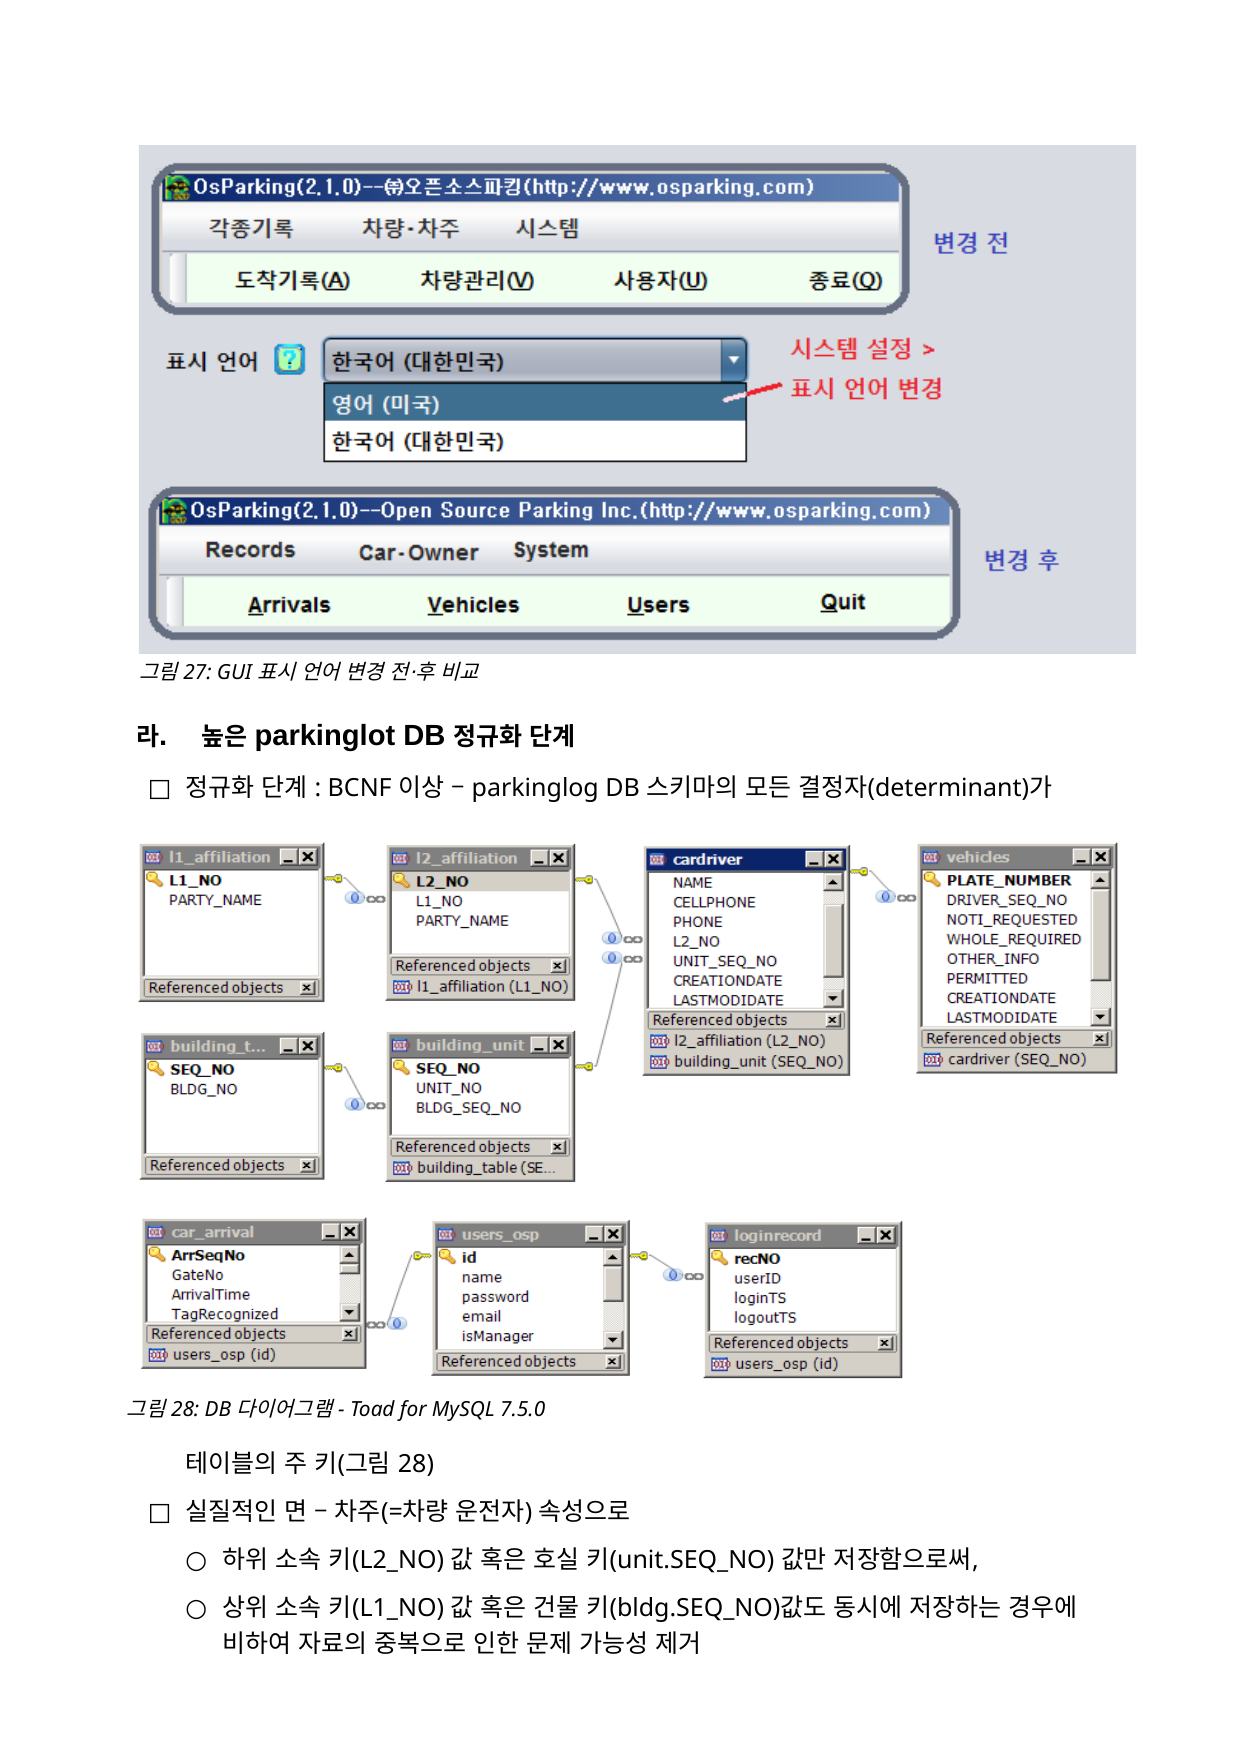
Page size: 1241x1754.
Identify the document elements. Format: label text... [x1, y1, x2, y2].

list 상위 소속 키(L1_NO) 값 혹은 건물 키(bldg.SEQ_NO)값도 동시에 저장하는 경우에 비하여 자료의 중복으로 인한 문제 가능성 제거 [185, 1587, 1134, 1660]
text 그림 27: GUI 표시 언어 변경 전⋅후 비교 [139, 654, 1136, 686]
picture [126, 829, 1134, 1392]
list 실질적인 면 – 차주(=차량 운전자) 속성으로 [148, 1491, 1134, 1527]
subtitle 높은 parkinglot DB 정규화 단계 [136, 109, 1134, 753]
list 정규화 단계 : BCNF 이상 – parkinglog DB 스키마의 모든 결정자(determinant)가 테이블의 주 키(그림 28) [148, 1392, 1134, 1479]
picture [138, 145, 1137, 654]
text 그림 28: DB 다이어그램 - Toad for MySQL 7.5.0 [127, 1392, 1133, 1423]
list 하위 소속 키(L2_NO) 값 혹은 호실 키(unit.SEQ_NO) 값만 저장함으로써, [185, 1539, 1134, 1575]
list 정규화 단계 : BCNF 이상 – parkinglog DB 스키마의 모든 결정자(determinant)가 테이블의 주 키(그림 28) [148, 767, 1134, 829]
